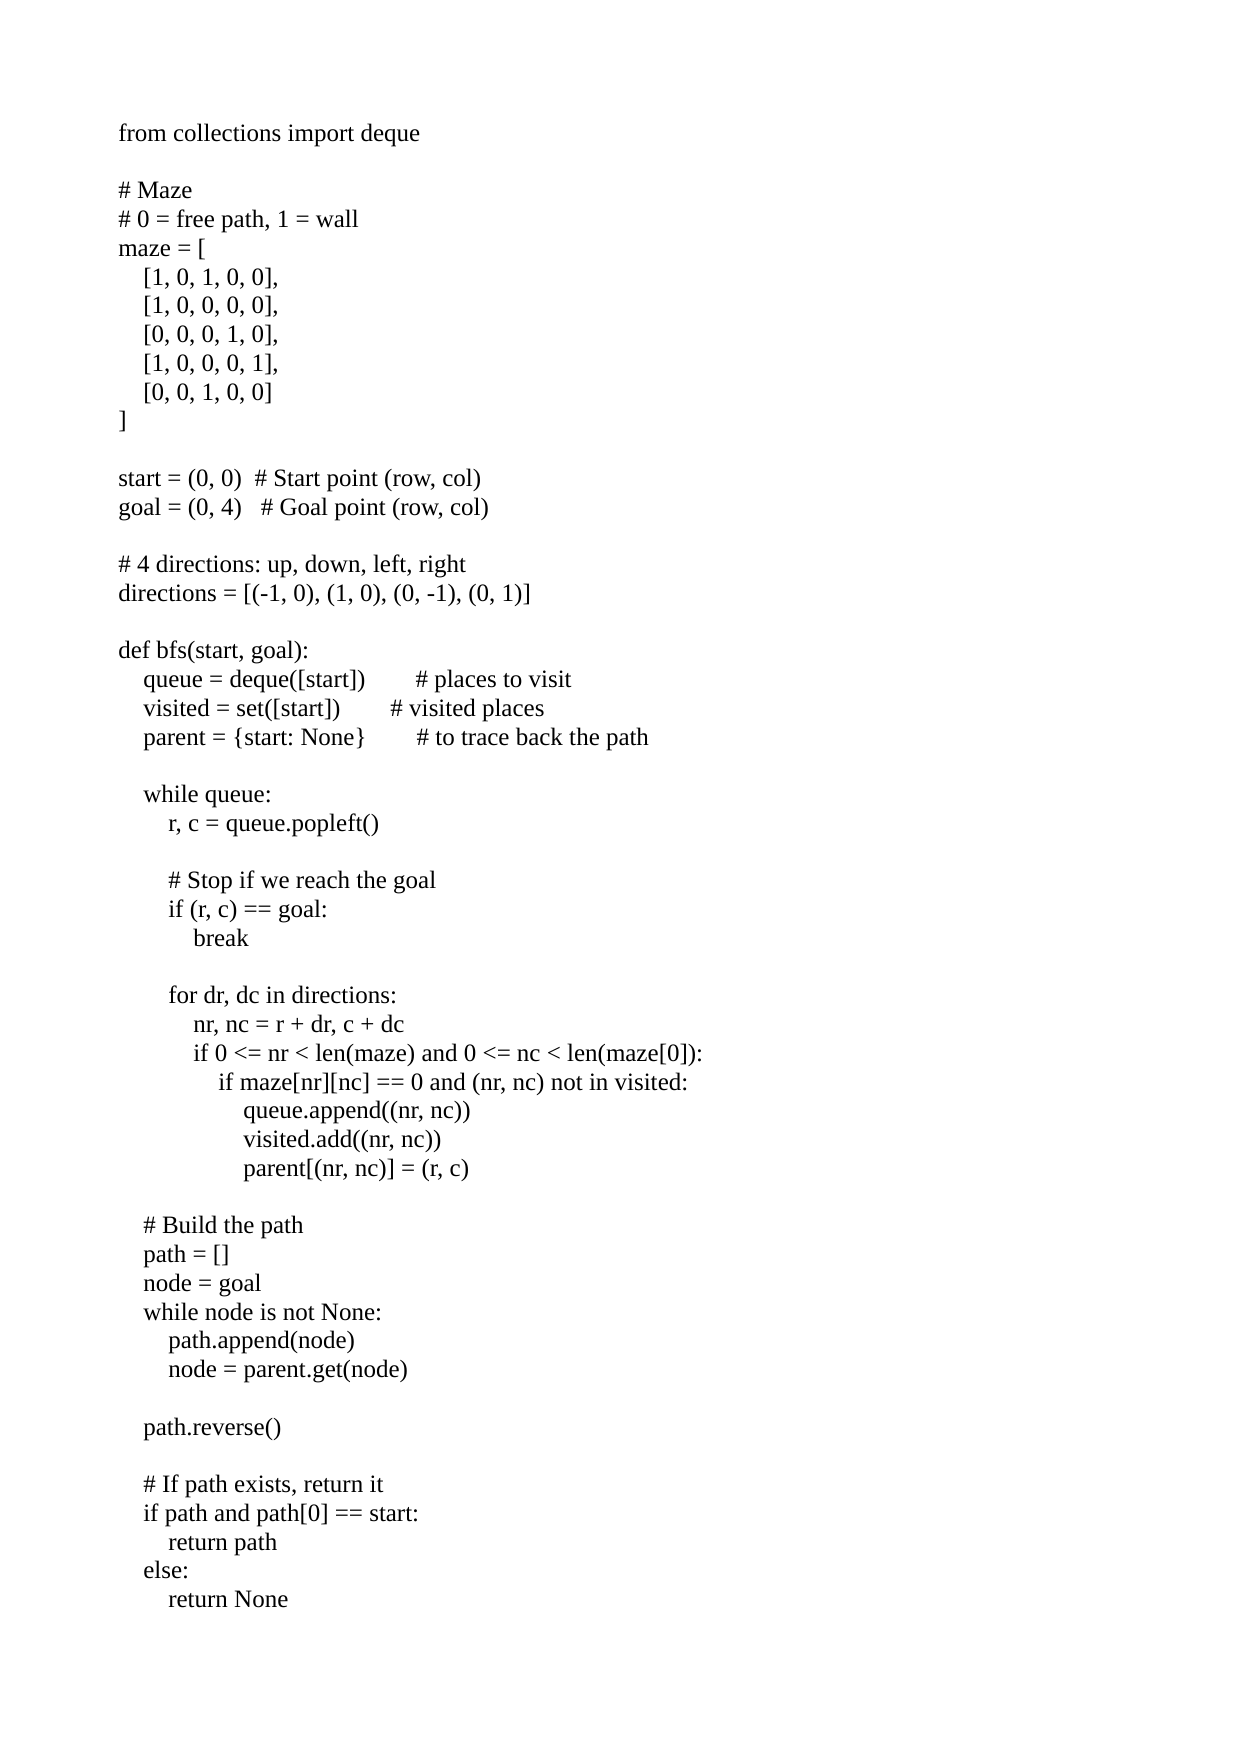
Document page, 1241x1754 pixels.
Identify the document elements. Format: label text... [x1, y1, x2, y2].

text # 0 = free path, 1 = wall [118, 204, 1122, 233]
text if 0 <= nr < len(maze) and 0 <= nc < len(maze[0]): [118, 1038, 1122, 1067]
text [1, 0, 0, 0, 1], [118, 348, 1122, 377]
text if path and path[0] == start: [118, 1498, 1122, 1527]
text if maze[nr][nc] == 0 and (nr, nc) not in visited: [118, 1067, 1122, 1096]
text else: [118, 1556, 1122, 1584]
text nr, nc = r + dr, c + dc [118, 1009, 1122, 1038]
text parent[(nr, nc)] = (r, c) [118, 1153, 1122, 1182]
text queue.append((nr, nc)) [118, 1096, 1122, 1124]
text visited = set([start]) # visited places [118, 693, 1122, 722]
text [0, 0, 0, 1, 0], [118, 319, 1122, 348]
text [1, 0, 0, 0, 0], [118, 291, 1122, 319]
text # If path exists, return it [118, 1469, 1122, 1498]
text return None [118, 1584, 1122, 1613]
text path = [] [118, 1239, 1122, 1268]
text [1, 0, 1, 0, 0], [118, 262, 1122, 291]
text while node is not None: [118, 1297, 1122, 1326]
text node = goal [118, 1268, 1122, 1297]
text start = (0, 0) # Start point (row, col) [118, 463, 1122, 492]
text if (r, c) == goal: [118, 894, 1122, 923]
text # 4 directions: up, down, left, right [118, 549, 1122, 578]
text directions = [(-1, 0), (1, 0), (0, -1), (0, 1)] [118, 578, 1122, 607]
text goal = (0, 4) # Goal point (row, col) [118, 492, 1122, 521]
text queue = deque([start]) # places to visit [118, 664, 1122, 693]
text ] [118, 406, 1122, 434]
text from collections import deque [118, 118, 1122, 147]
text visited.add((nr, nc)) [118, 1124, 1122, 1153]
text path.append(node) [118, 1326, 1122, 1354]
text parent = {start: None} # to trace back the path [118, 722, 1122, 751]
text return path [118, 1527, 1122, 1556]
text node = parent.get(node) [118, 1354, 1122, 1383]
text path.reverse() [118, 1412, 1122, 1441]
text # Stop if we reach the goal [118, 866, 1122, 894]
text # Build the path [118, 1211, 1122, 1239]
text break [118, 923, 1122, 952]
text maze = [ [118, 233, 1122, 262]
text for dr, dc in directions: [118, 981, 1122, 1009]
text while queue: [118, 779, 1122, 808]
text def bfs(start, goal): [118, 636, 1122, 664]
text [0, 0, 1, 0, 0] [118, 377, 1122, 406]
text r, c = queue.popleft() [118, 808, 1122, 837]
text # Maze [118, 176, 1122, 204]
